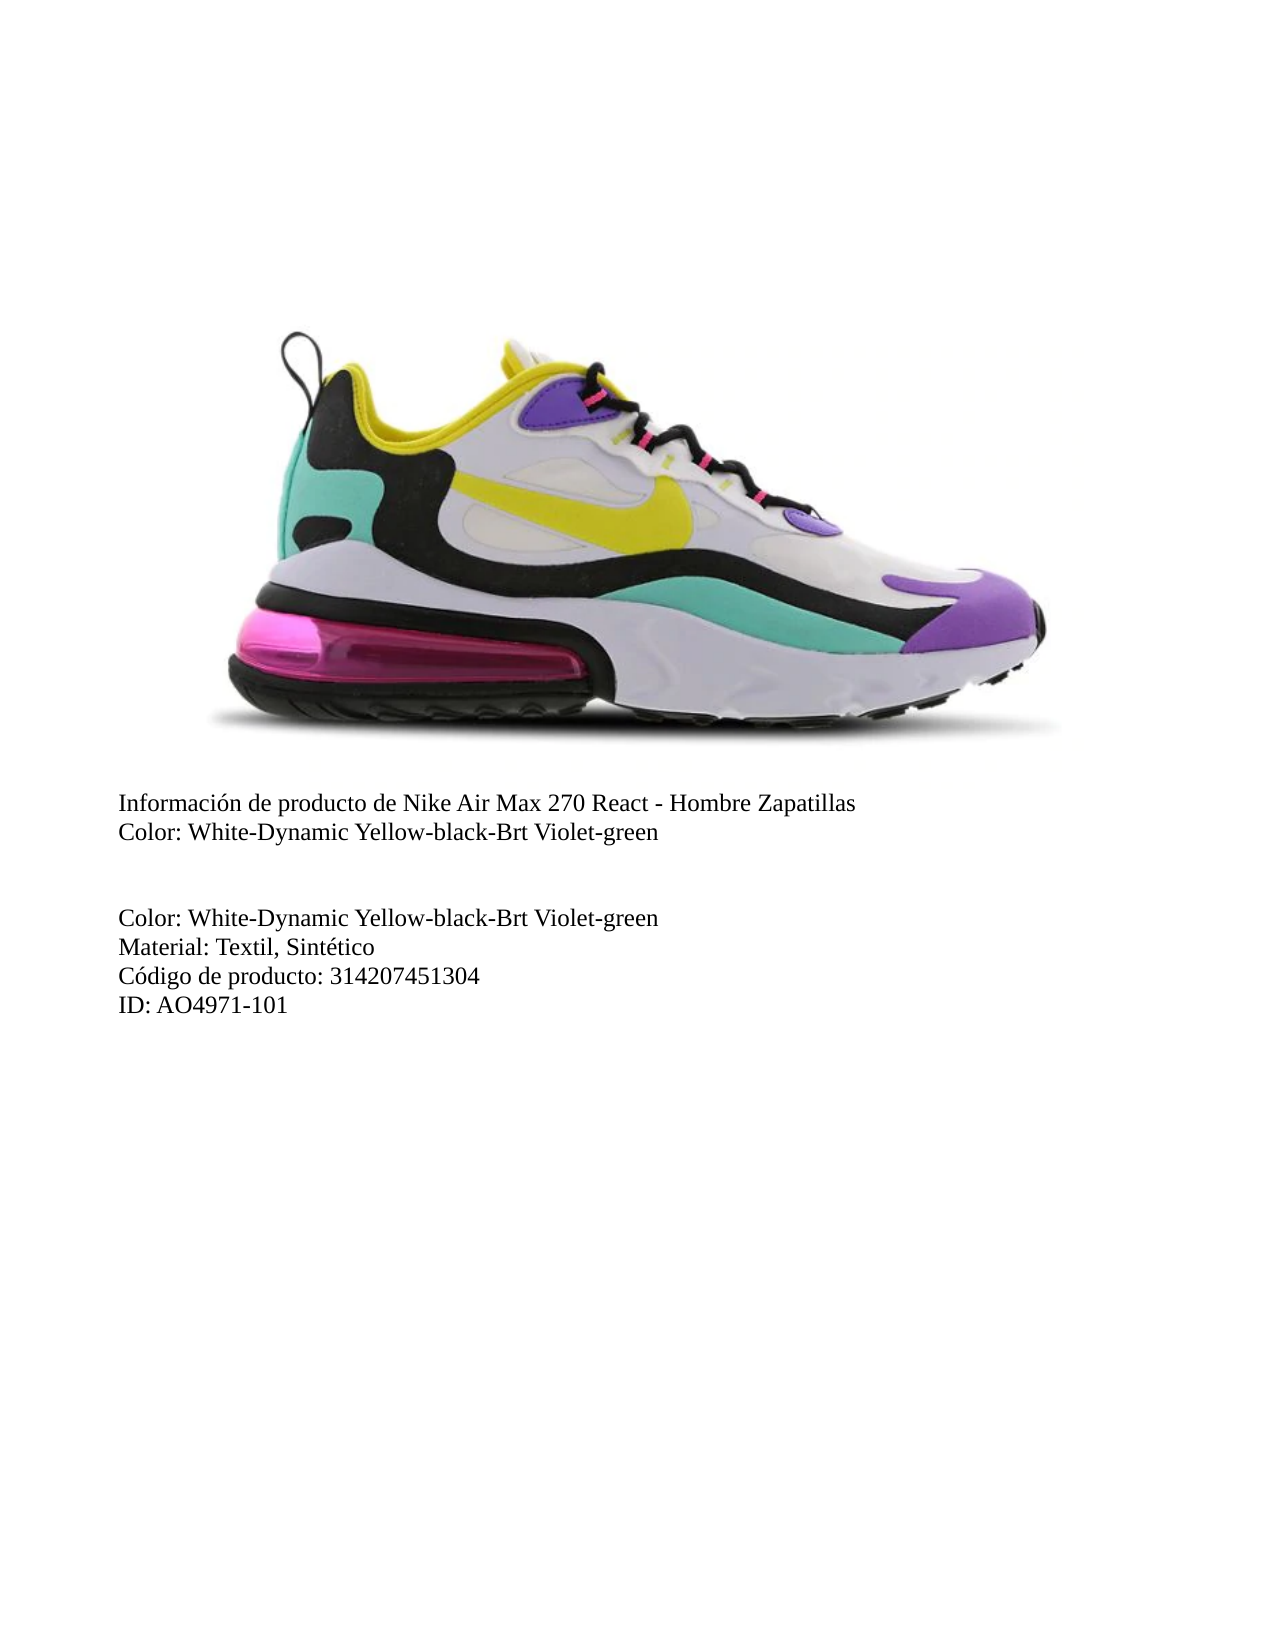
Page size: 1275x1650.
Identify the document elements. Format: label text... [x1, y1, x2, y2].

picture [182, 118, 1087, 789]
text Material: Textil, Sintético [118, 932, 1157, 961]
text Código de producto: 314207451304 [118, 961, 1157, 990]
text Color: White-Dynamic Yellow-black-Brt Violet-green [118, 817, 1157, 846]
text Color: White-Dynamic Yellow-black-Brt Violet-green [118, 903, 1157, 932]
text Información de producto de Nike Air Max 270 React - Hombre Zapatillas [118, 118, 1157, 817]
text ID: AO4971-101 [118, 990, 1157, 1018]
